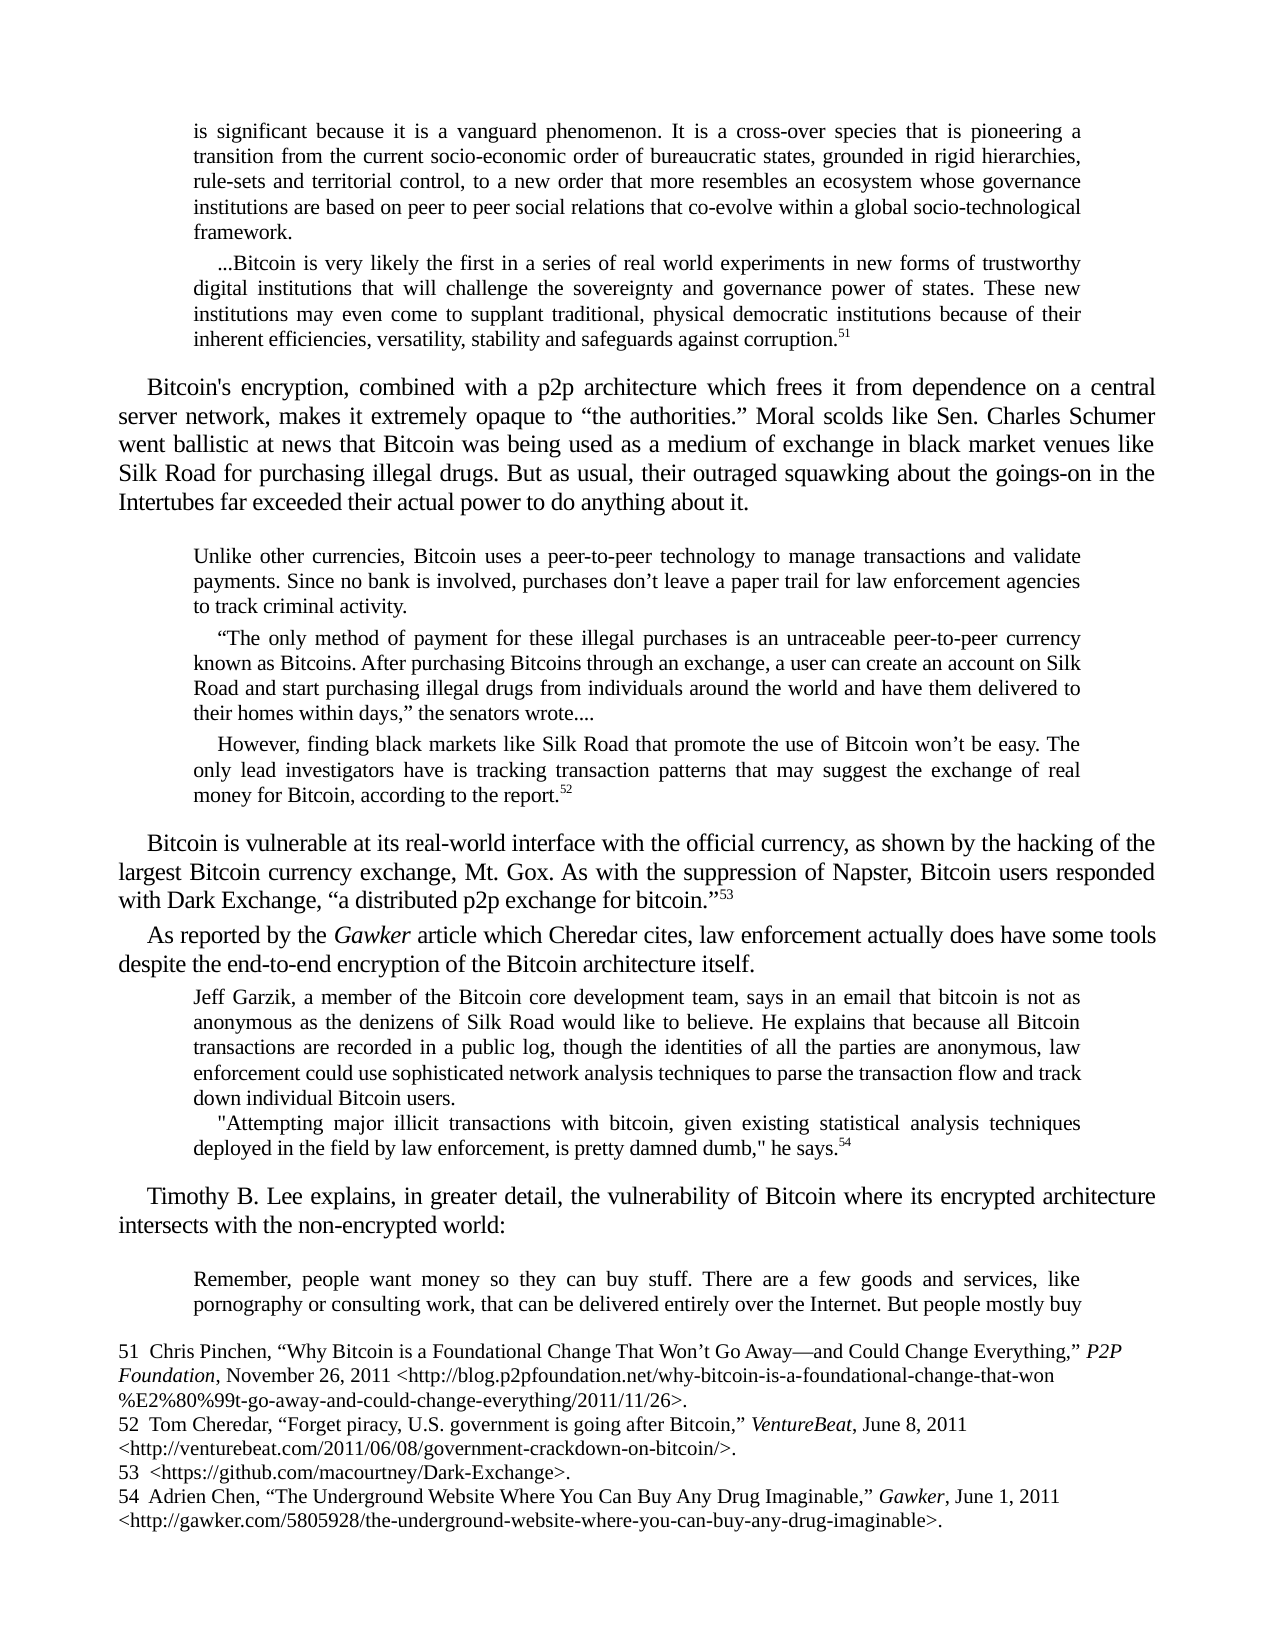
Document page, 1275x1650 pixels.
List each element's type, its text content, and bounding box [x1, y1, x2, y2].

text Bitcoin is vulnerable at its real-world interface with the official currency, as shown by the hacking of the largest Bitcoin currency exchange, Mt. Gox. As with the suppression of Napster, Bitcoin users responded with Dark Exchange, “a distributed p2p exchange for bitcoin.” [118, 828, 1157, 914]
text As reported by the Gawker article which Cheredar cites, law enforcement actually does have some tools despite the end-to-end encryption of the Bitcoin architecture itself. [118, 920, 1157, 978]
text Jeff Garzik, a member of the Bitcoin core development team, says in an email that bitcoin is not as anonymous as the denizens of Silk Road would like to believe. He explains that because all Bitcoin transactions are recorded in a public log, though the identities of all the parties are anonymous, law enforcement could use sophisticated network analysis techniques to parse the transaction flow and track down individual Bitcoin users. [193, 984, 1082, 1110]
text Remember, people want money so they can buy stuff. There are a few goods and services, like pornography or consulting work, that can be delivered entirely over the Internet. But people mostly buy [193, 1266, 1082, 1316]
text Unlike other currencies, Bitcoin uses a peer-to-peer technology to manage transactions and validate payments. Since no bank is involved, purchases don’t leave a paper trail for law enforcement agencies to track criminal activity. [193, 543, 1082, 618]
text “The only method of payment for these illegal purchases is an untraceable peer-to-peer currency known as Bitcoins. After purchasing Bitcoins through an exchange, a user can create an account on Silk Road and start purchasing illegal drugs from individuals around the world and have them delivered to their homes within days,” the senators wrote.... [193, 624, 1082, 725]
text <https://github.com/macourtney/Dark-Exchange>. [118, 1460, 1157, 1484]
text ...Bitcoin is very likely the first in a series of real world experiments in new forms of trustworthy digital institutions that will challenge the sovereignty and governance power of states. These new institutions may even come to supplant traditional, physical democratic institutions because of their inherent efficiencies, versatility, stability and safeguards against corruption. [193, 250, 1082, 351]
text Chris Pinchen, “Why Bitcoin is a Foundational Change That Won’t Go Away—and Could Change Everything,” P2P Foundation, November 26, 2011 <http://blog.p2pfoundation.net/why-bitcoin-is-a-foundational-change-that-won%E2%80%99t-go-away-and-could-change-everything/2011/11/26>. [118, 1339, 1157, 1412]
text Tom Cheredar, “Forget piracy, U.S. government is going after Bitcoin,” VentureBeat, June 8, 2011 <http://venturebeat.com/2011/06/08/government-crackdown-on-bitcoin/>. [118, 1412, 1157, 1460]
text Timothy B. Lee explains, in greater detail, the vulnerability of Bitcoin where its encrypted architecture intersects with the non-encrypted world: [118, 1181, 1157, 1239]
text "Attempting major illicit transactions with bitcoin, given existing statistical analysis techniques deployed in the field by law enforcement, is pretty damned dumb," he says. [193, 1110, 1082, 1160]
text However, finding black markets like Silk Road that promote the use of Bitcoin won’t be easy. The only lead investigators have is tracking transaction patterns that may suggest the exchange of real money for Bitcoin, according to the report. [193, 731, 1082, 807]
text is significant because it is a vanguard phenomenon. It is a cross-over species that is pioneering a transition from the current socio-economic order of bureaucratic states, grounded in rigid hierarchies, rule-sets and territorial control, to a new order that more resembles an ecosystem whose governance institutions are based on peer to peer social relations that co-evolve within a global socio-technological framework. [193, 118, 1082, 244]
text Bitcoin's encryption, combined with a p2p architecture which frees it from dependence on a central server network, makes it extremely opaque to “the authorities.” Moral scolds like Sen. Charles Schumer went ballistic at news that Bitcoin was being used as a medium of exchange in black market venues like Silk Road for purchasing illegal drugs. But as usual, their outraged squawking about the goings-on in the Intertubes far exceeded their actual power to do anything about it. [118, 372, 1157, 516]
text Adrien Chen, “The Underground Website Where You Can Buy Any Drug Imaginable,” Gawker, June 1, 2011 <http://gawker.com/5805928/the-underground-website-where-you-can-buy-any-drug-imaginable>. [118, 1484, 1157, 1532]
